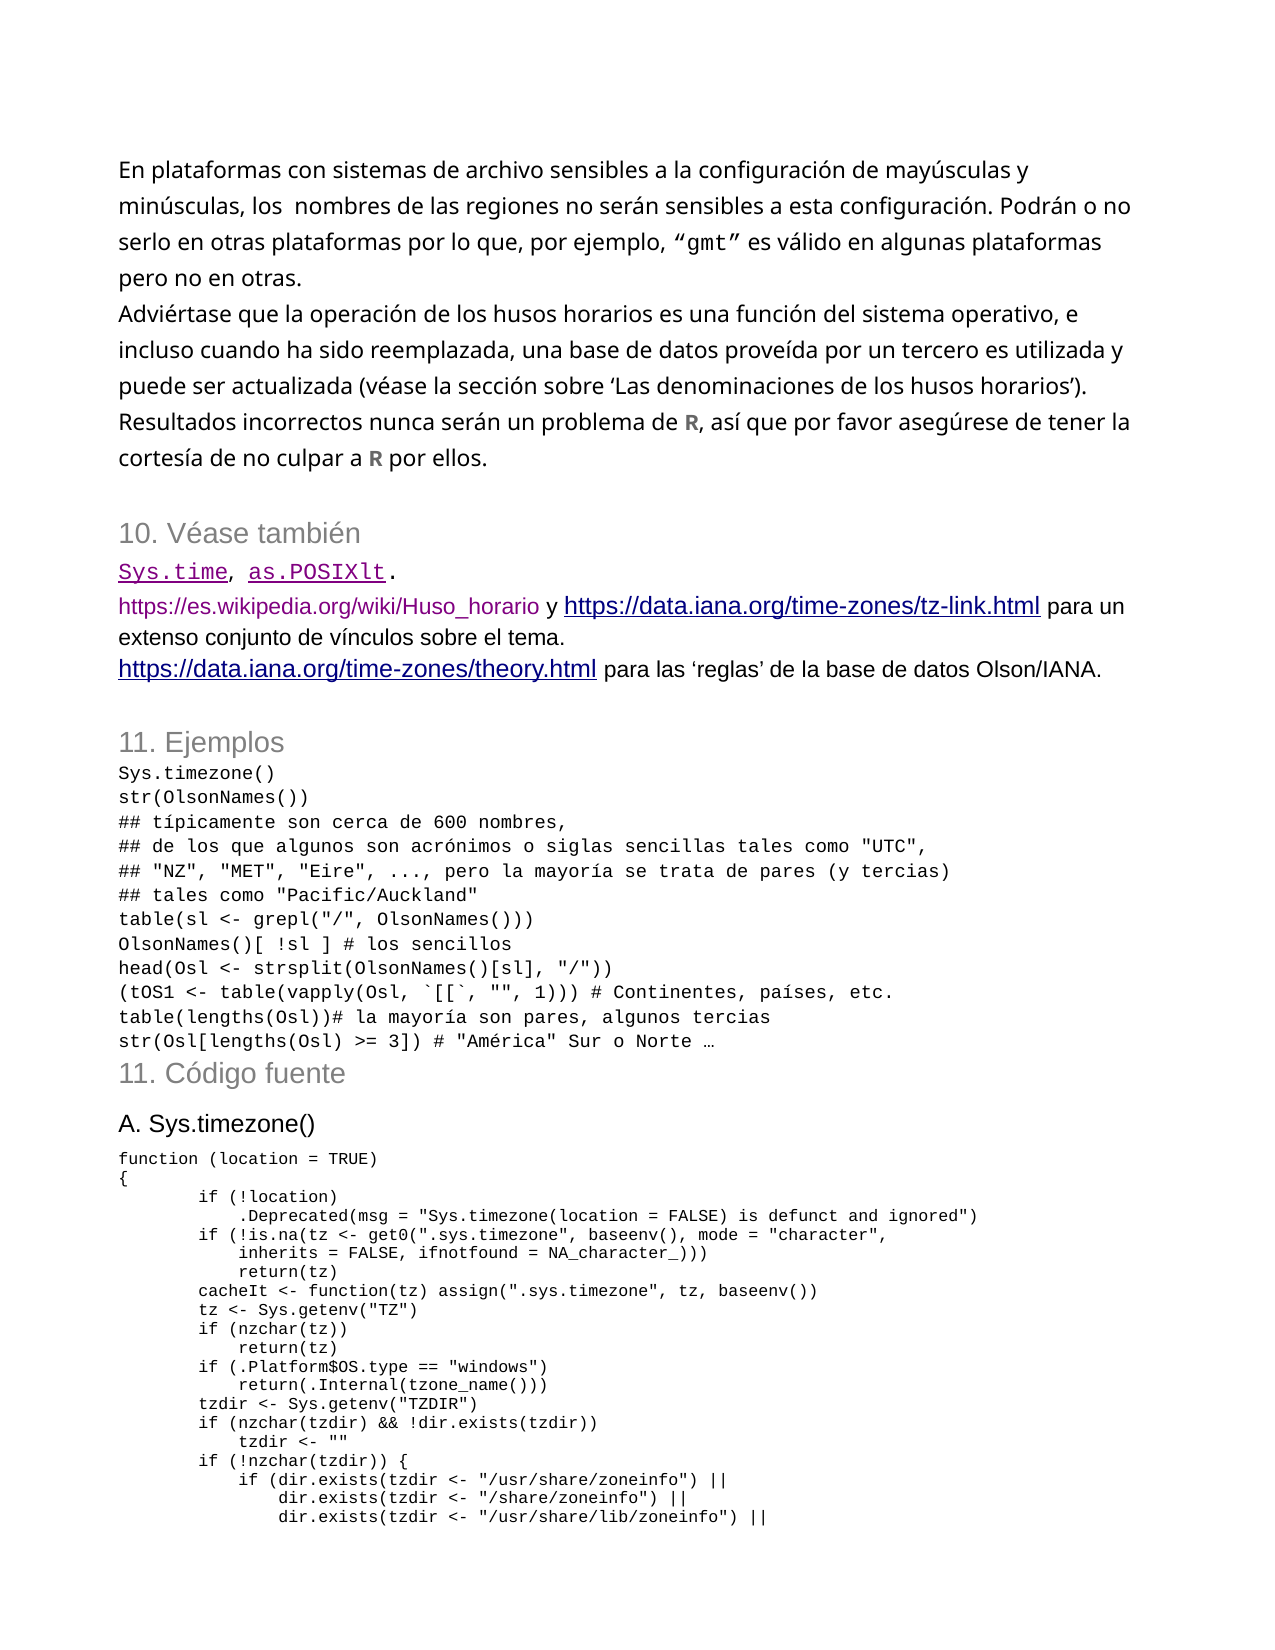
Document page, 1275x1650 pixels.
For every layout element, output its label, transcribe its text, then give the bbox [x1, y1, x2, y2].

text dir.exists(tzdir <- "/usr/share/lib/zoneinfo") || [118, 1509, 1157, 1528]
text if (!is.na(tz <- get0(".sys.timezone", baseenv(), mode = "character", [118, 1226, 1157, 1245]
subtitle 11. Ejemplos [118, 725, 1157, 759]
text if (nzchar(tz)) [118, 1320, 1157, 1339]
subtitle A. Sys.timezone() [118, 1109, 1157, 1138]
text tzdir <- Sys.getenv("TZDIR") [118, 1396, 1157, 1415]
subtitle 10. Véase también [118, 516, 1157, 550]
text Adviértase que la operación de los husos horarios es una función del sistema operativo, e incluso cuando ha sido reemplazada, una base de datos proveída por un tercero es utilizada y puede ser actualizada (véase la sección sobre ‘Las denominaciones de los husos horarios’). Resultados incorrectos nunca serán un problema de R, así que por favor asegúrese de tener la cortesía de no culpar a R por ellos. [118, 298, 1157, 473]
text { [118, 1169, 1157, 1188]
text https://data.iana.org/time-zones/theory.html para las ‘reglas’ de la base de datos Olson/IANA. [118, 654, 1157, 682]
text Sys.time, as.POSIXlt. [118, 555, 1157, 586]
text if (dir.exists(tzdir <- "/usr/share/zoneinfo") || [118, 1471, 1157, 1490]
text if (.Platform$OS.type == "windows") [118, 1358, 1157, 1377]
text ## tales como "Pacific/Auckland" [118, 886, 1157, 907]
text ## "NZ", "MET", "Eire", ..., pero la mayoría se trata de pares (y tercias) [118, 861, 1157, 883]
text (tOS1 <- table(vapply(Osl, `[[`, "", 1))) # Continentes, países, etc. [118, 983, 1157, 1004]
subtitle 11. Código fuente [118, 1056, 1157, 1090]
text tz <- Sys.getenv("TZ") [118, 1302, 1157, 1320]
text return(tz) [118, 1339, 1157, 1358]
text Sys.timezone() [118, 764, 1157, 785]
text inherits = FALSE, ifnotfound = NA_character_))) [118, 1245, 1157, 1264]
text .Deprecated(msg = "Sys.timezone(location = FALSE) is defunct and ignored") [118, 1207, 1157, 1226]
text ## típicamente son cerca de 600 nombres, [118, 813, 1157, 834]
text table(lengths(Osl))# la mayoría son pares, algunos tercias [118, 1008, 1157, 1029]
text https://es.wikipedia.org/wiki/Huso_horario y https://data.iana.org/time-zones/tz-link.html para un extenso conjunto de vínculos sobre el tema. [118, 591, 1157, 650]
text table(sl <- grepl("/", OlsonNames())) [118, 910, 1157, 931]
text return(.Internal(tzone_name())) [118, 1377, 1157, 1396]
text str(OlsonNames()) [118, 788, 1157, 809]
text if (!location) [118, 1188, 1157, 1207]
text ## de los que algunos son acrónimos o siglas sencillas tales como "UTC", [118, 837, 1157, 858]
text OlsonNames()[ !sl ] # los sencillos [118, 934, 1157, 956]
text if (!nzchar(tzdir)) { [118, 1452, 1157, 1471]
text function (location = TRUE) [118, 1151, 1157, 1169]
text tzdir <- "" [118, 1433, 1157, 1452]
text str(Osl[lengths(Osl) >= 3]) # "América" Sur o Norte … [118, 1032, 1157, 1053]
text cacheIt <- function(tz) assign(".sys.timezone", tz, baseenv()) [118, 1283, 1157, 1302]
text En plataformas con sistemas de archivo sensibles a la configuración de mayúsculas y minúsculas, los nombres de las regiones no serán sensibles a esta configuración. Podrán o no serlo en otras plataformas por lo que, por ejemplo, “gmt” es válido en algunas plataformas pero no en otras. [118, 154, 1157, 293]
text if (nzchar(tzdir) && !dir.exists(tzdir)) [118, 1415, 1157, 1433]
text dir.exists(tzdir <- "/share/zoneinfo") || [118, 1490, 1157, 1509]
text return(tz) [118, 1264, 1157, 1283]
text head(Osl <- strsplit(OlsonNames()[sl], "/")) [118, 959, 1157, 980]
